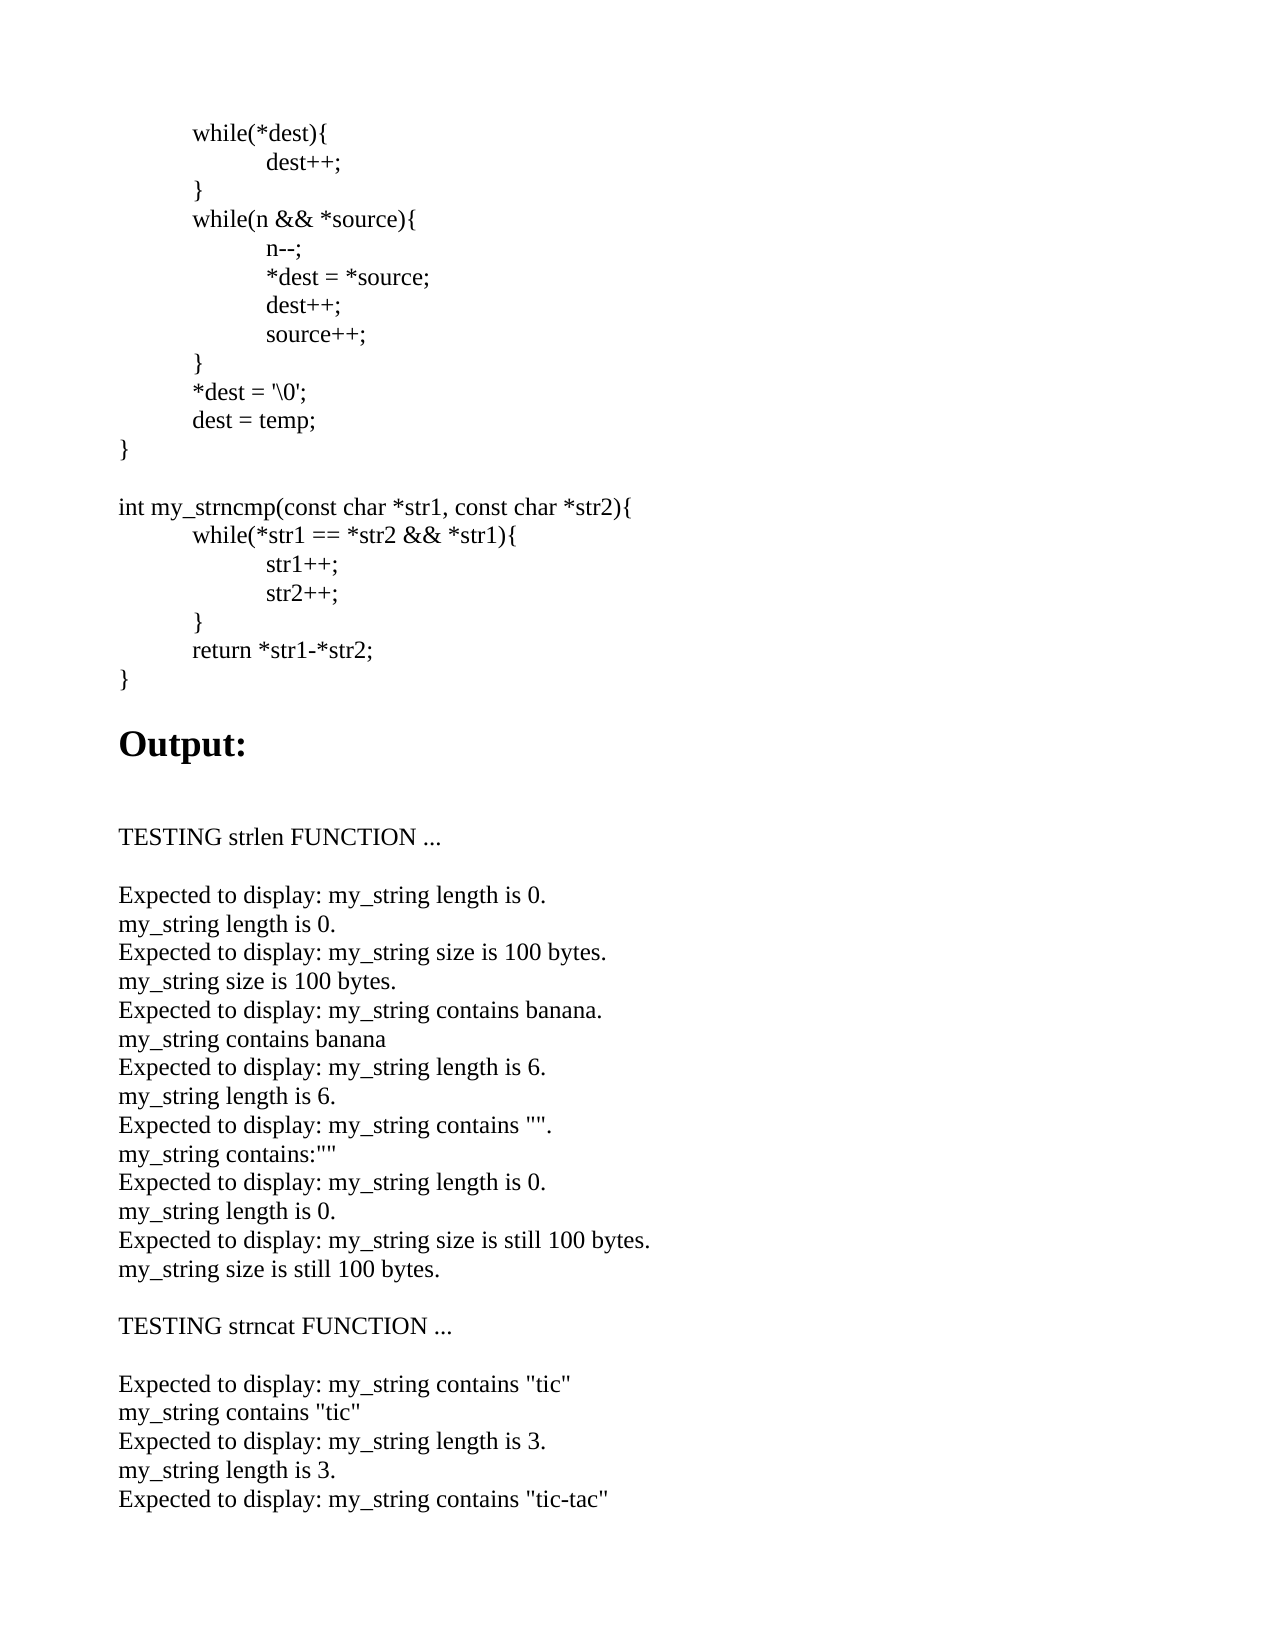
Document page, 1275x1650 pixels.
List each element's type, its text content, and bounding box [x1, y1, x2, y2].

text while(n && *source){ [118, 204, 1157, 233]
text my_string length is 0. [118, 909, 1157, 937]
text Expected to display: my_string contains banana. [118, 995, 1157, 1024]
text Output: [118, 722, 1157, 765]
text Expected to display: my_string length is 0. [118, 1167, 1157, 1196]
text str1++; [118, 549, 1157, 578]
text my_string length is 3. [118, 1455, 1157, 1484]
text my_string size is still 100 bytes. [118, 1254, 1157, 1282]
text Expected to display: my_string contains "tic" [118, 1369, 1157, 1397]
text } [118, 176, 1157, 204]
text my_string contains banana [118, 1024, 1157, 1052]
text Expected to display: my_string length is 3. [118, 1426, 1157, 1455]
text dest++; [118, 291, 1157, 319]
text my_string length is 6. [118, 1081, 1157, 1110]
text return *str1-*str2; [118, 636, 1157, 664]
text my_string size is 100 bytes. [118, 966, 1157, 995]
text my_string contains:"" [118, 1139, 1157, 1167]
text } [118, 664, 1157, 693]
text Expected to display: my_string size is still 100 bytes. [118, 1225, 1157, 1254]
text my_string length is 0. [118, 1196, 1157, 1225]
text while(*str1 == *str2 && *str1){ [118, 521, 1157, 549]
text source++; [118, 319, 1157, 348]
text my_string contains "tic" [118, 1397, 1157, 1426]
text } [118, 607, 1157, 636]
text } [118, 348, 1157, 377]
text TESTING strncat FUNCTION ... [118, 1311, 1157, 1340]
text while(*dest){ [118, 118, 1157, 147]
text dest = temp; [118, 406, 1157, 434]
text int my_strncmp(const char *str1, const char *str2){ [118, 492, 1157, 521]
text str2++; [118, 578, 1157, 607]
text } [118, 434, 1157, 463]
text Expected to display: my_string length is 6. [118, 1052, 1157, 1081]
text Expected to display: my_string contains "tic-tac" [118, 1484, 1157, 1512]
text n--; [118, 233, 1157, 262]
text Expected to display: my_string size is 100 bytes. [118, 937, 1157, 966]
text Expected to display: my_string length is 0. [118, 880, 1157, 909]
text *dest = *source; [118, 262, 1157, 291]
text TESTING strlen FUNCTION ... [118, 822, 1157, 851]
text dest++; [118, 147, 1157, 176]
text *dest = '\0'; [118, 377, 1157, 406]
text Expected to display: my_string contains "". [118, 1110, 1157, 1139]
